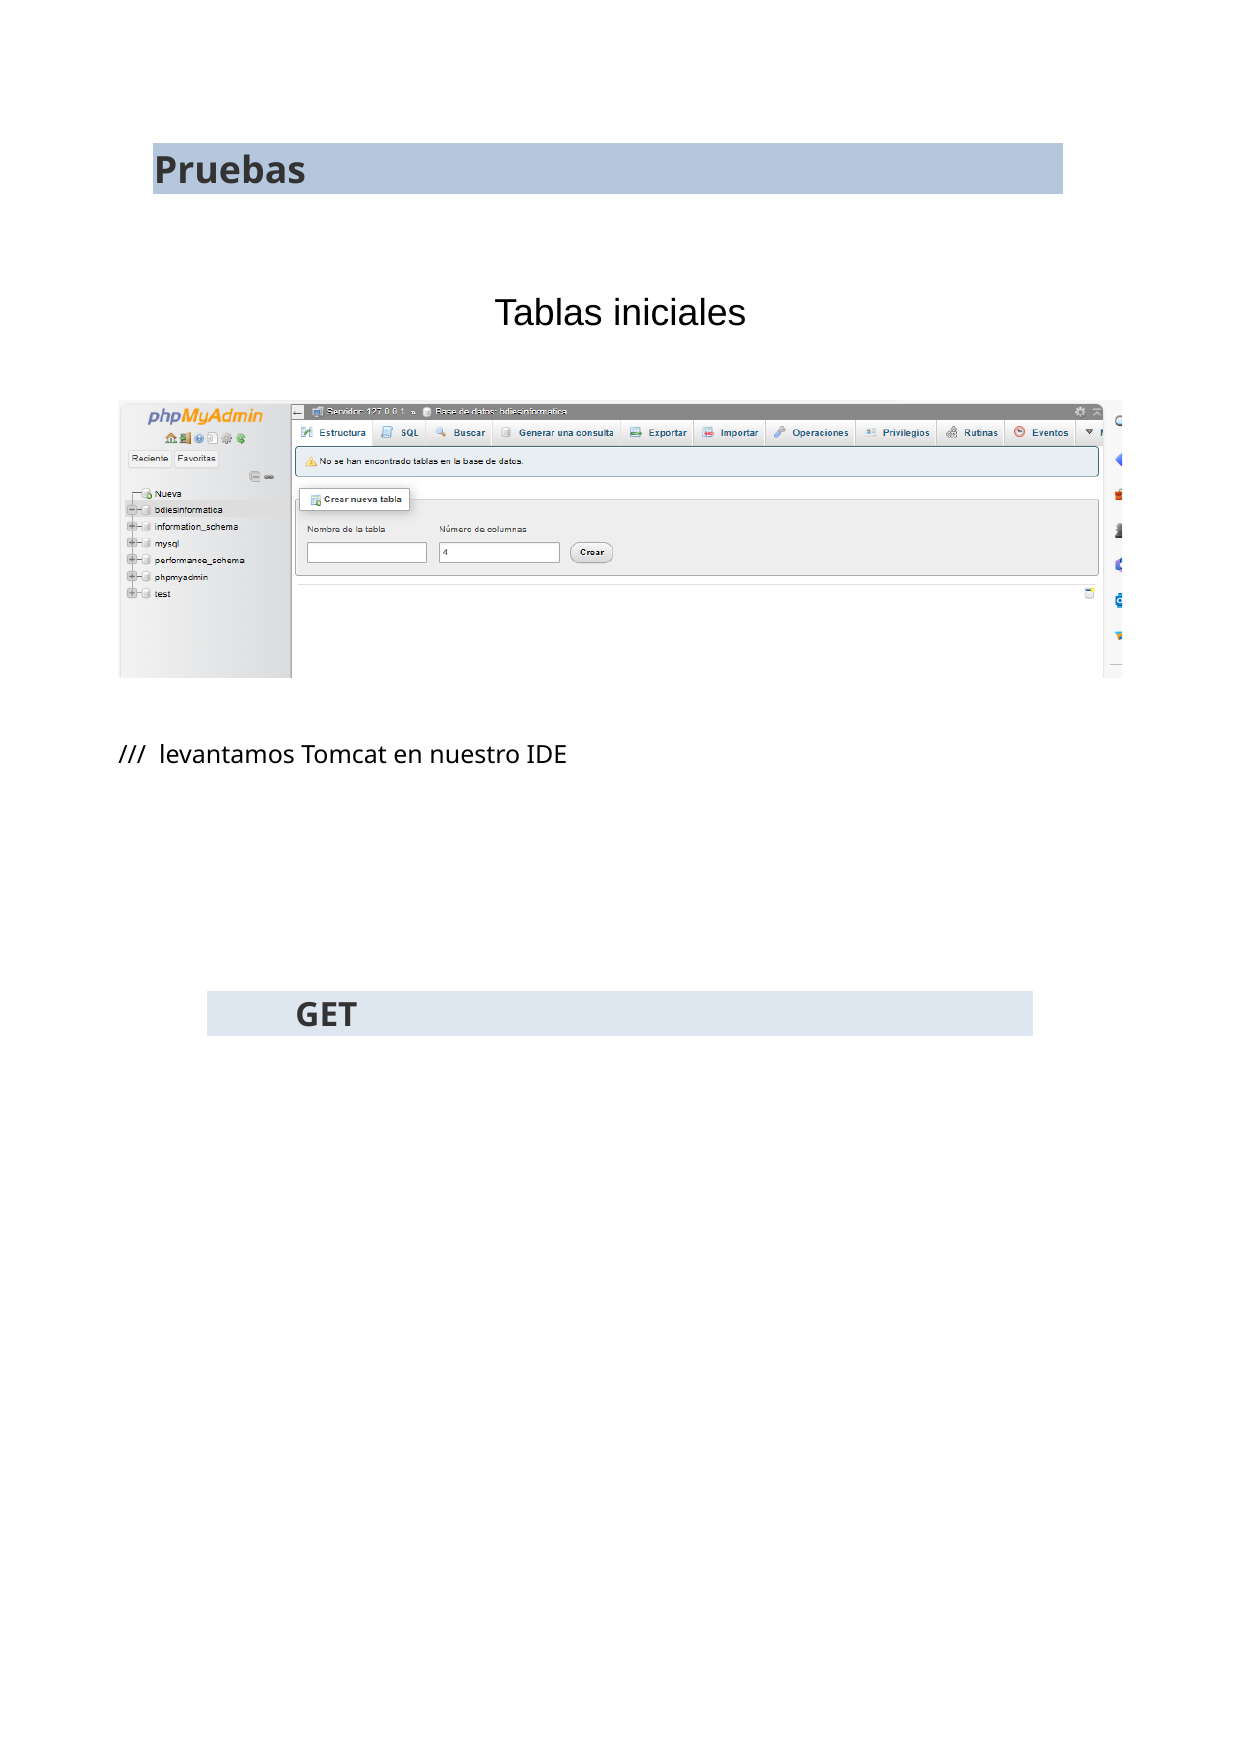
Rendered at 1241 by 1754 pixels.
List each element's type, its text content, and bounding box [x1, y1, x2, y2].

subtitle Get [207, 991, 1033, 1036]
picture [118, 400, 1123, 678]
subtitle Pruebas [153, 143, 1063, 194]
text /// levantamos Tomcat en nuestro IDE [118, 736, 1122, 809]
subtitle Tablas iniciales [118, 291, 1122, 334]
